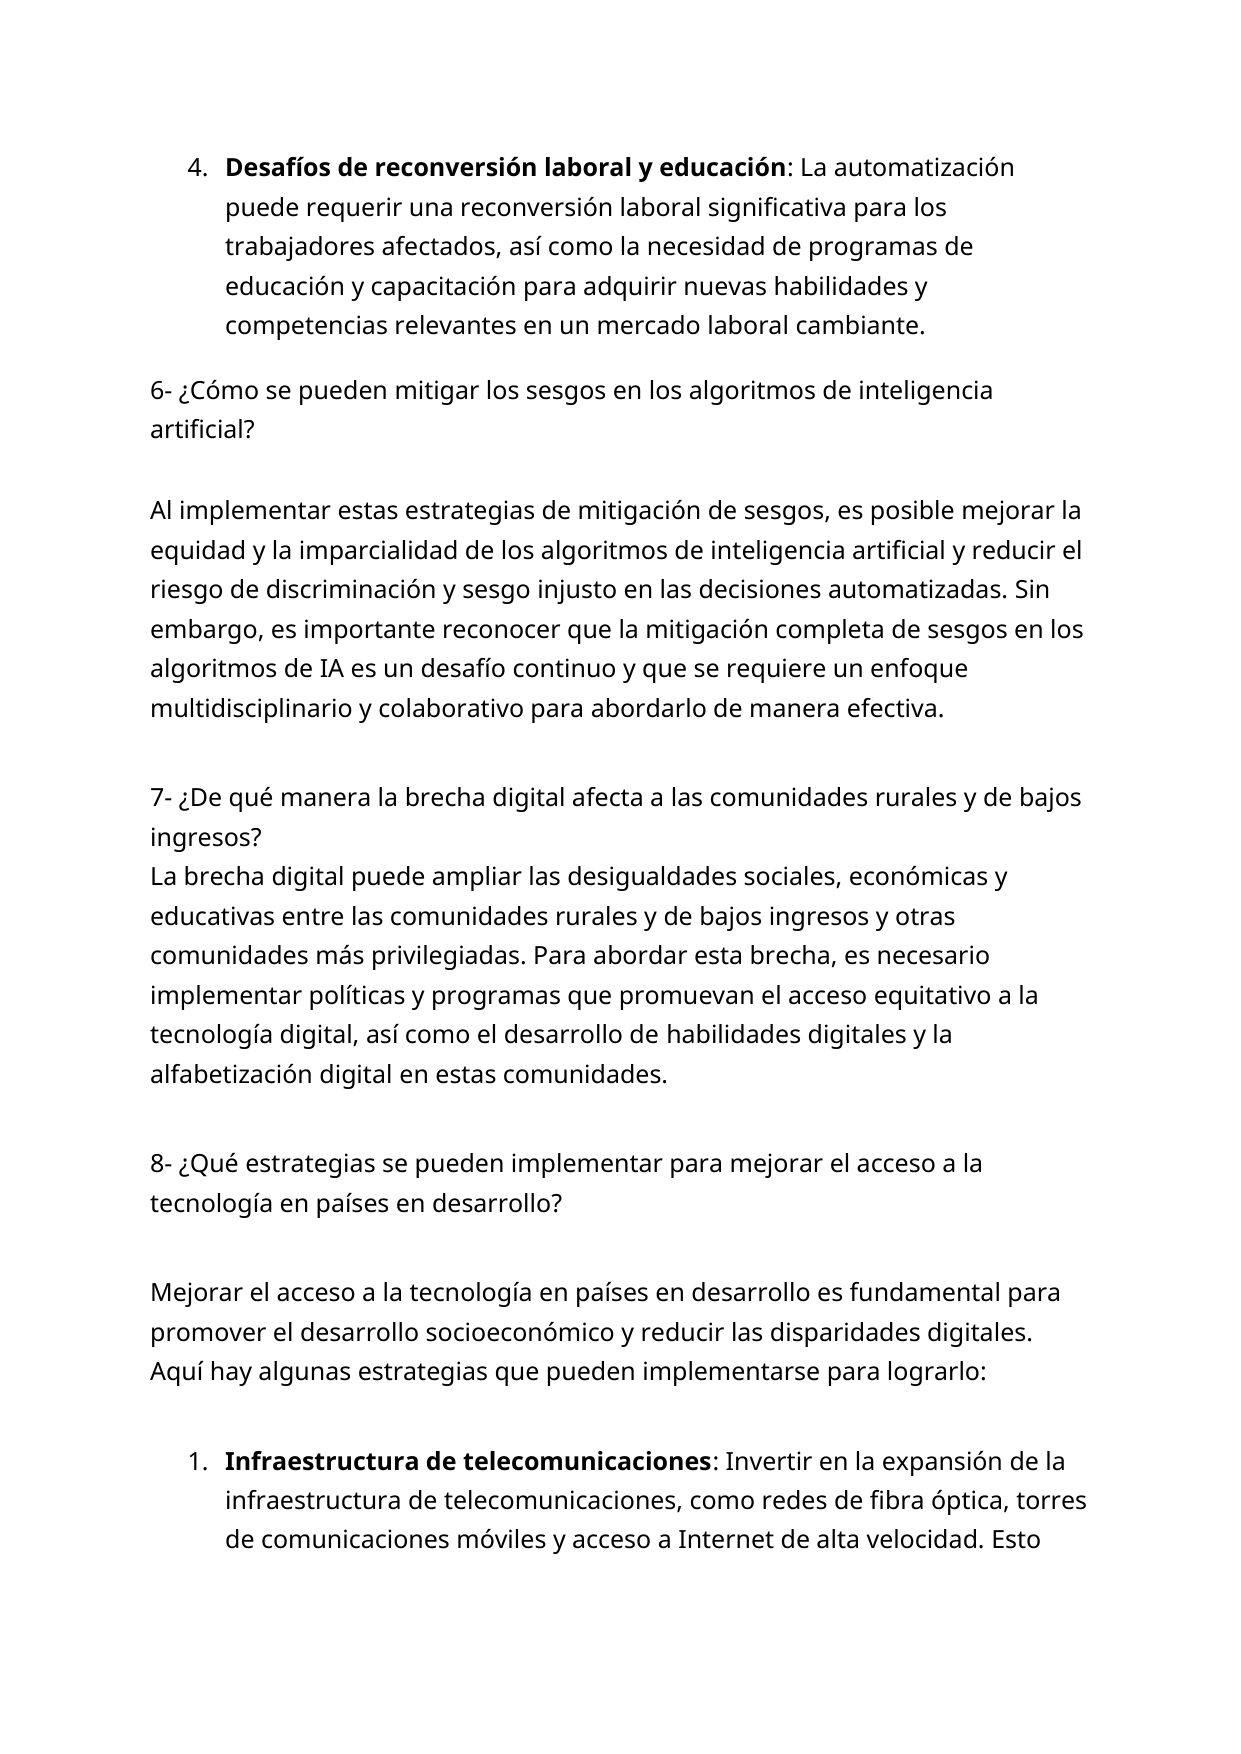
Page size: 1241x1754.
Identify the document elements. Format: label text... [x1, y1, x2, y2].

text Mejorar el acceso a la tecnología en países en desarrollo es fundamental para promover el desarrollo socioeconómico y reducir las disparidades digitales. Aquí hay algunas estrategias que pueden implementarse para lograrlo: [150, 1275, 1090, 1388]
list Infraestructura de telecomunicaciones: Invertir en la expansión de la infraestructura de telecomunicaciones, como redes de fibra óptica, torres de comunicaciones móviles y acceso a Internet de alta velocidad. Esto [187, 1443, 1090, 1556]
text 7- ¿De qué manera la brecha digital afecta a las comunidades rurales y de bajos ingresos? La brecha digital puede ampliar las desigualdades sociales, económicas y educativas entre las comunidades rurales y de bajos ingresos y otras comunidades más privilegiadas. Para abordar esta brecha, es necesario implementar políticas y programas que promuevan el acceso equitativo a la tecnología digital, así como el desarrollo de habilidades digitales y la alfabetización digital en estas comunidades. [150, 780, 1090, 1090]
list Desafíos de reconversión laboral y educación: La automatización puede requerir una reconversión laboral significativa para los trabajadores afectados, así como la necesidad de programas de educación y capacitación para adquirir nuevas habilidades y competencias relevantes en un mercado laboral cambiante. [187, 150, 1090, 342]
text 6- ¿Cómo se pueden mitigar los sesgos en los algoritmos de inteligencia artificial? [150, 372, 1090, 446]
text Al implementar estas estrategias de mitigación de sesgos, es posible mejorar la equidad y la imparcialidad de los algoritmos de inteligencia artificial y reducir el riesgo de discriminación y sesgo injusto en las decisiones automatizadas. Sin embargo, es importante reconocer que la mitigación completa de sesgos en los algoritmos de IA es un desafío continuo y que se requiere un enfoque multidisciplinario y colaborativo para abordarlo de manera efectiva. [150, 493, 1090, 724]
text 8- ¿Qué estrategias se pueden implementar para mejorar el acceso a la tecnología en países en desarrollo? [150, 1146, 1090, 1219]
